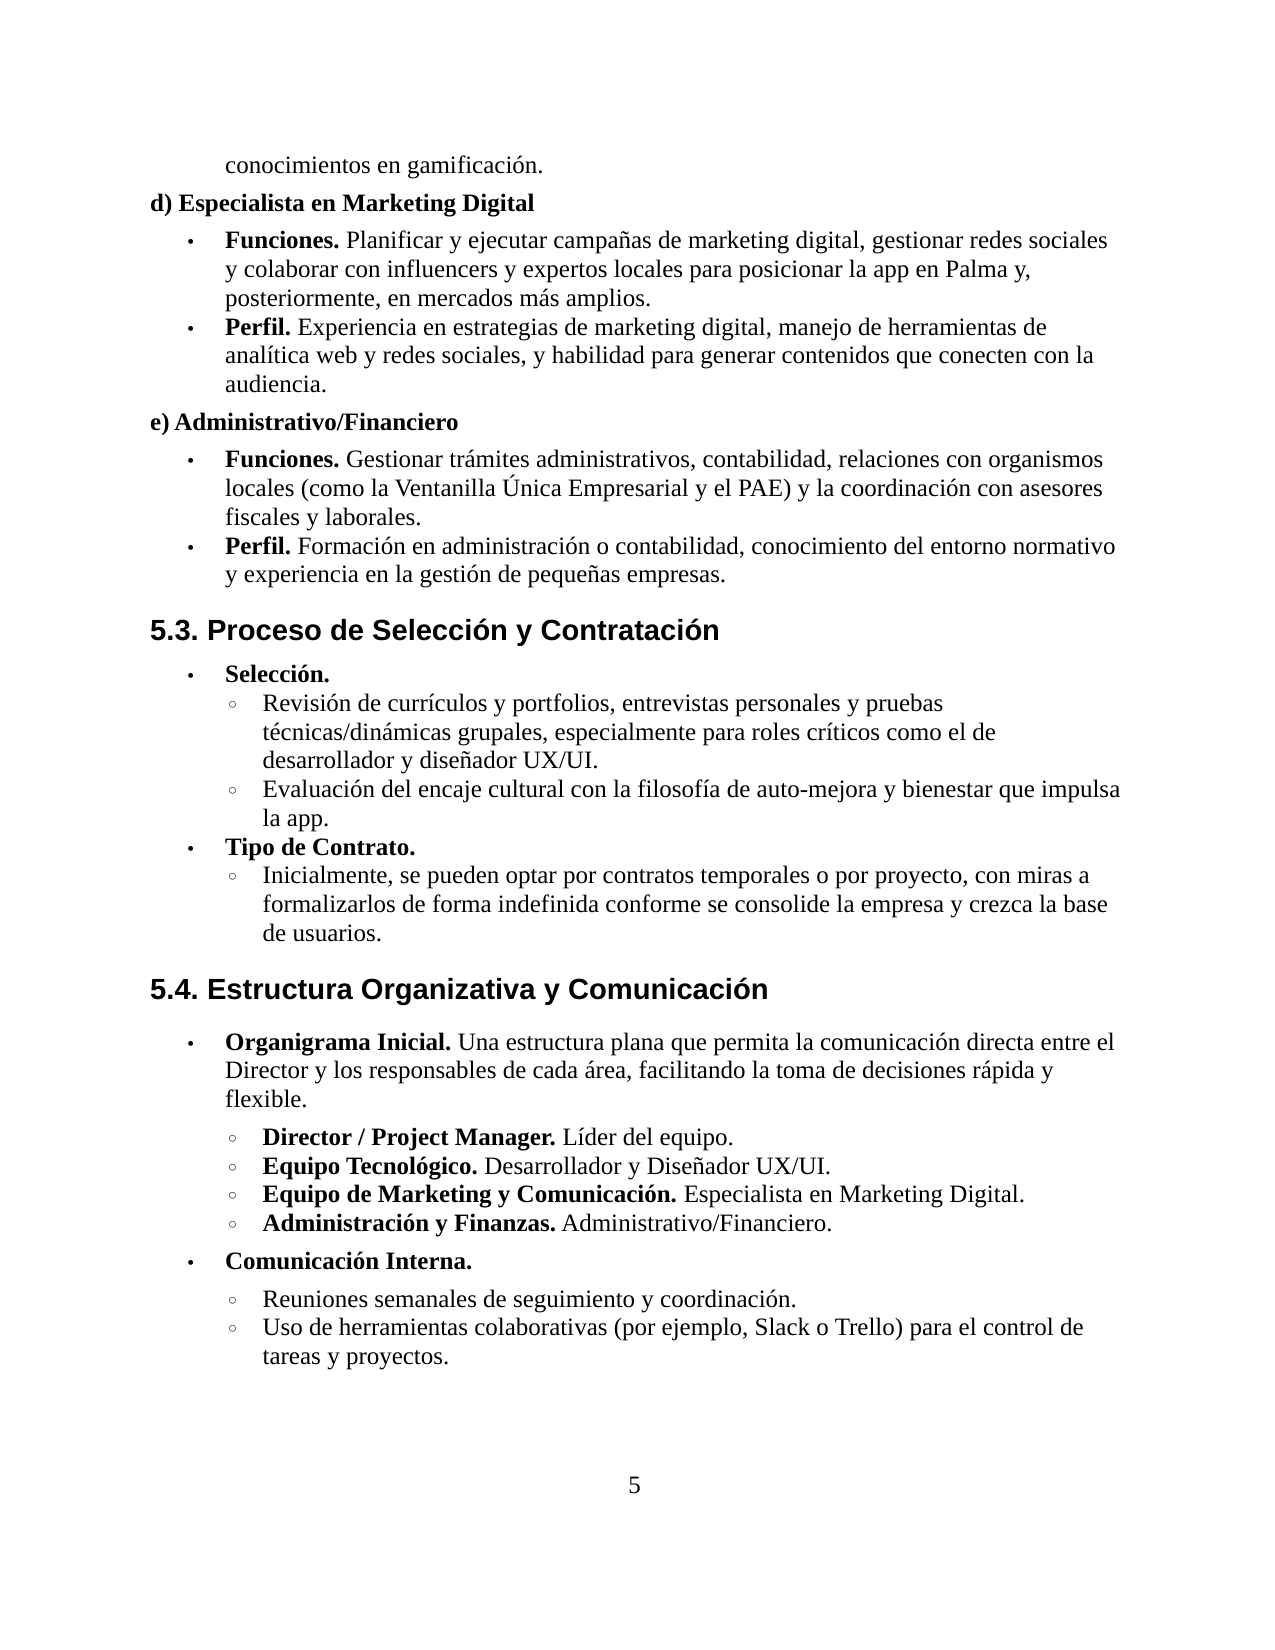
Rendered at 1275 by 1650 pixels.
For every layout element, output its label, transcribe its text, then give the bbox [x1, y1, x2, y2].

list Equipo de Marketing y Comunicación. Especialista en Marketing Digital. [225, 1179, 1125, 1208]
subtitle 5.3. Proceso de Selección y Contratación [150, 613, 1125, 647]
list Revisión de currículos y portfolios, entrevistas personales y pruebas técnicas/dinámicas grupales, especialmente para roles críticos como el de desarrollador y diseñador UX/UI. [225, 688, 1125, 774]
list Organigrama Inicial. Una estructura plana que permita la comunicación directa entre el Director y los responsables de cada área, facilitando la toma de decisiones rápida y flexible. [187, 1027, 1125, 1113]
list Funciones. Planificar y ejecutar campañas de marketing digital, gestionar redes sociales y colaborar con influencers y expertos locales para posicionar la app en Palma y, posteriormente, en mercados más amplios. [187, 225, 1125, 312]
list Reuniones semanales de seguimiento y coordinación. [225, 1284, 1125, 1312]
list conocimientos en gamificación. [187, 150, 1125, 179]
text d) Especialista en Marketing Digital [150, 188, 1125, 216]
list Administración y Finanzas. Administrativo/Financiero. [225, 1208, 1125, 1237]
list Selección. [187, 659, 1125, 688]
list Uso de herramientas colaborativas (por ejemplo, Slack o Trello) para el control de tareas y proyectos. [225, 1312, 1125, 1370]
list Perfil. Formación en administración o contabilidad, conocimiento del entorno normativo y experiencia en la gestión de pequeñas empresas. [187, 531, 1125, 588]
subtitle 5.4. Estructura Organizativa y Comunicación [150, 972, 1125, 1005]
list Inicialmente, se pueden optar por contratos temporales o por proyecto, con miras a formalizarlos de forma indefinida conforme se consolide la empresa y crezca la base de usuarios. [225, 861, 1125, 947]
list Perfil. Experiencia en estrategias de marketing digital, manejo de herramientas de analítica web y redes sociales, y habilidad para generar contenidos que conecten con la audiencia. [187, 312, 1125, 398]
list Equipo Tecnológico. Desarrollador y Diseñador UX/UI. [225, 1151, 1125, 1179]
list Evaluación del encaje cultural con la filosofía de auto-mejora y bienestar que impulsa la app. [225, 774, 1125, 832]
list Funciones. Gestionar trámites administrativos, contabilidad, relaciones con organismos locales (como la Ventanilla Única Empresarial y el PAE) y la coordinación con asesores fiscales y laborales. [187, 444, 1125, 531]
text e) Administrativo/Financiero [150, 407, 1125, 436]
list Comunicación Interna. [187, 1246, 1125, 1275]
list Tipo de Contrato. [187, 832, 1125, 861]
list Director / Project Manager. Líder del equipo. [225, 1122, 1125, 1151]
